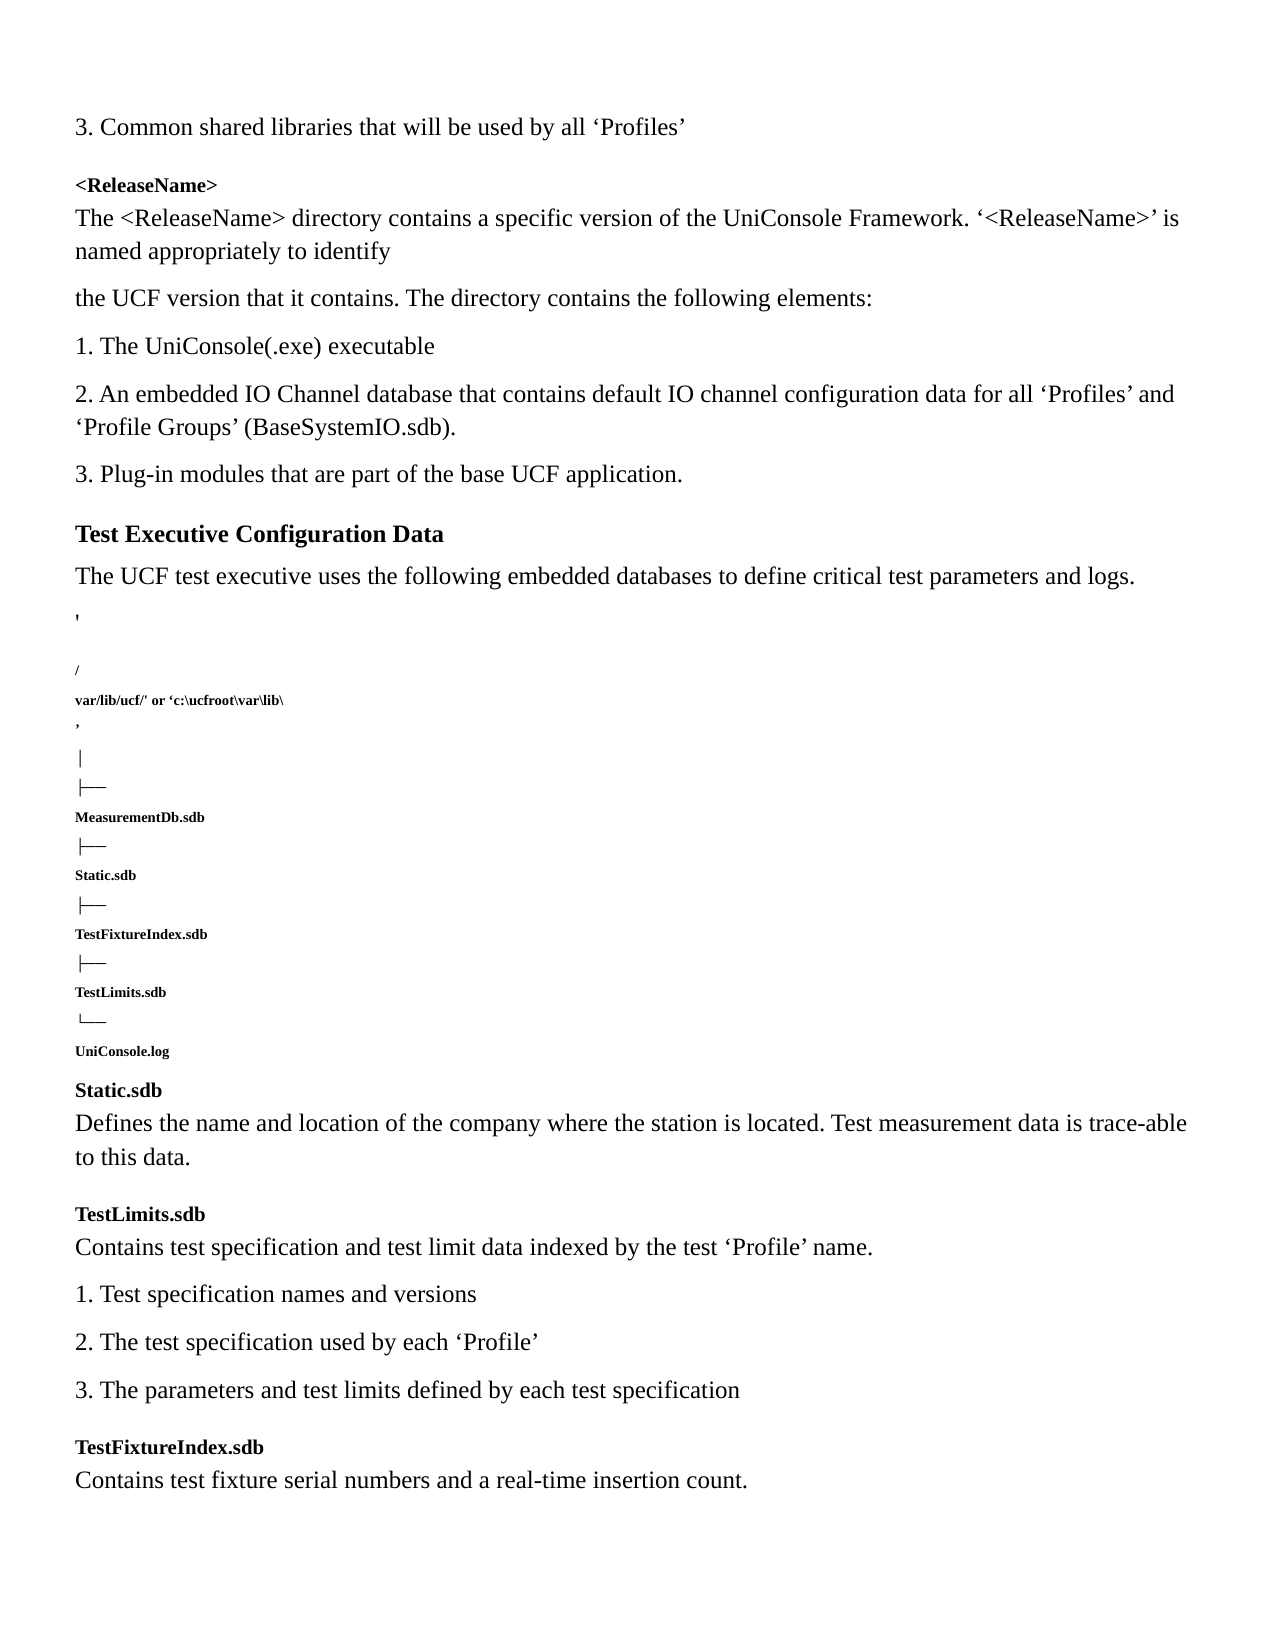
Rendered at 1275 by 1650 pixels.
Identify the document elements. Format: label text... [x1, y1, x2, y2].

text The <ReleaseName> directory contains a specific version of the UniConsole Framework. ‘<ReleaseName>’ is named appropriately to identify [75, 203, 1200, 265]
subtitle TestFixtureIndex.sdb [75, 926, 1200, 942]
subtitle TestFixtureIndex.sdb [75, 1435, 1200, 1459]
subtitle Test Executive Configuration Data [75, 519, 1200, 548]
subtitle ├── [81, 838, 1200, 854]
subtitle Static.sdb [75, 1078, 1200, 1102]
text 2. The test specification used by each ‘Profile’ [75, 1327, 1200, 1356]
subtitle <ReleaseName> [75, 173, 1200, 197]
text The UCF test executive uses the following embedded databases to define critical test parameters and logs. [75, 561, 1200, 589]
subtitle ├── [75, 779, 80, 796]
subtitle Static.sdb [75, 867, 1200, 884]
subtitle ├── [75, 838, 80, 854]
subtitle ’ [75, 721, 1200, 737]
text 3. Common shared libraries that will be used by all ‘Profiles’ [75, 112, 1200, 141]
subtitle MeasurementDb.sdb [75, 808, 1200, 825]
subtitle / [75, 662, 1200, 679]
text Contains test specification and test limit data indexed by the test ‘Profile’ name. [75, 1232, 1200, 1261]
subtitle TestLimits.sdb [75, 1202, 1200, 1226]
subtitle UniConsole.log [75, 1043, 1200, 1059]
text the UCF version that it contains. The directory contains the following elements: [75, 283, 1200, 312]
text 1. The UniConsole(.exe) executable [75, 331, 1200, 360]
subtitle ├── [75, 955, 80, 972]
subtitle ├── [81, 779, 1200, 796]
text Contains test fixture serial numbers and a real-time insertion count. [75, 1465, 1200, 1494]
subtitle │ [75, 750, 80, 767]
text 3. The parameters and test limits defined by each test specification [75, 1375, 1200, 1403]
subtitle TestLimits.sdb [75, 984, 1200, 1001]
text 2. An embedded IO Channel database that contains default IO channel configuration data for all ‘Profiles’ and ‘Profile Groups’ (BaseSystemIO.sdb). [75, 379, 1200, 441]
text 3. Plug-in modules that are part of the base UCF application. [75, 459, 1200, 488]
text Defines the name and location of the company where the station is located. Test measurement data is trace-able to this data. [75, 1108, 1200, 1170]
subtitle └── [75, 1013, 1200, 1030]
subtitle ├── [75, 896, 1200, 913]
subtitle var/lib/ucf/' or ‘c:\ucfroot\var\lib\ [75, 691, 1200, 708]
text ' [75, 608, 1200, 637]
subtitle │ [81, 750, 1200, 767]
subtitle ├── [81, 955, 1200, 972]
text 1. Test specification names and versions [75, 1279, 1200, 1308]
